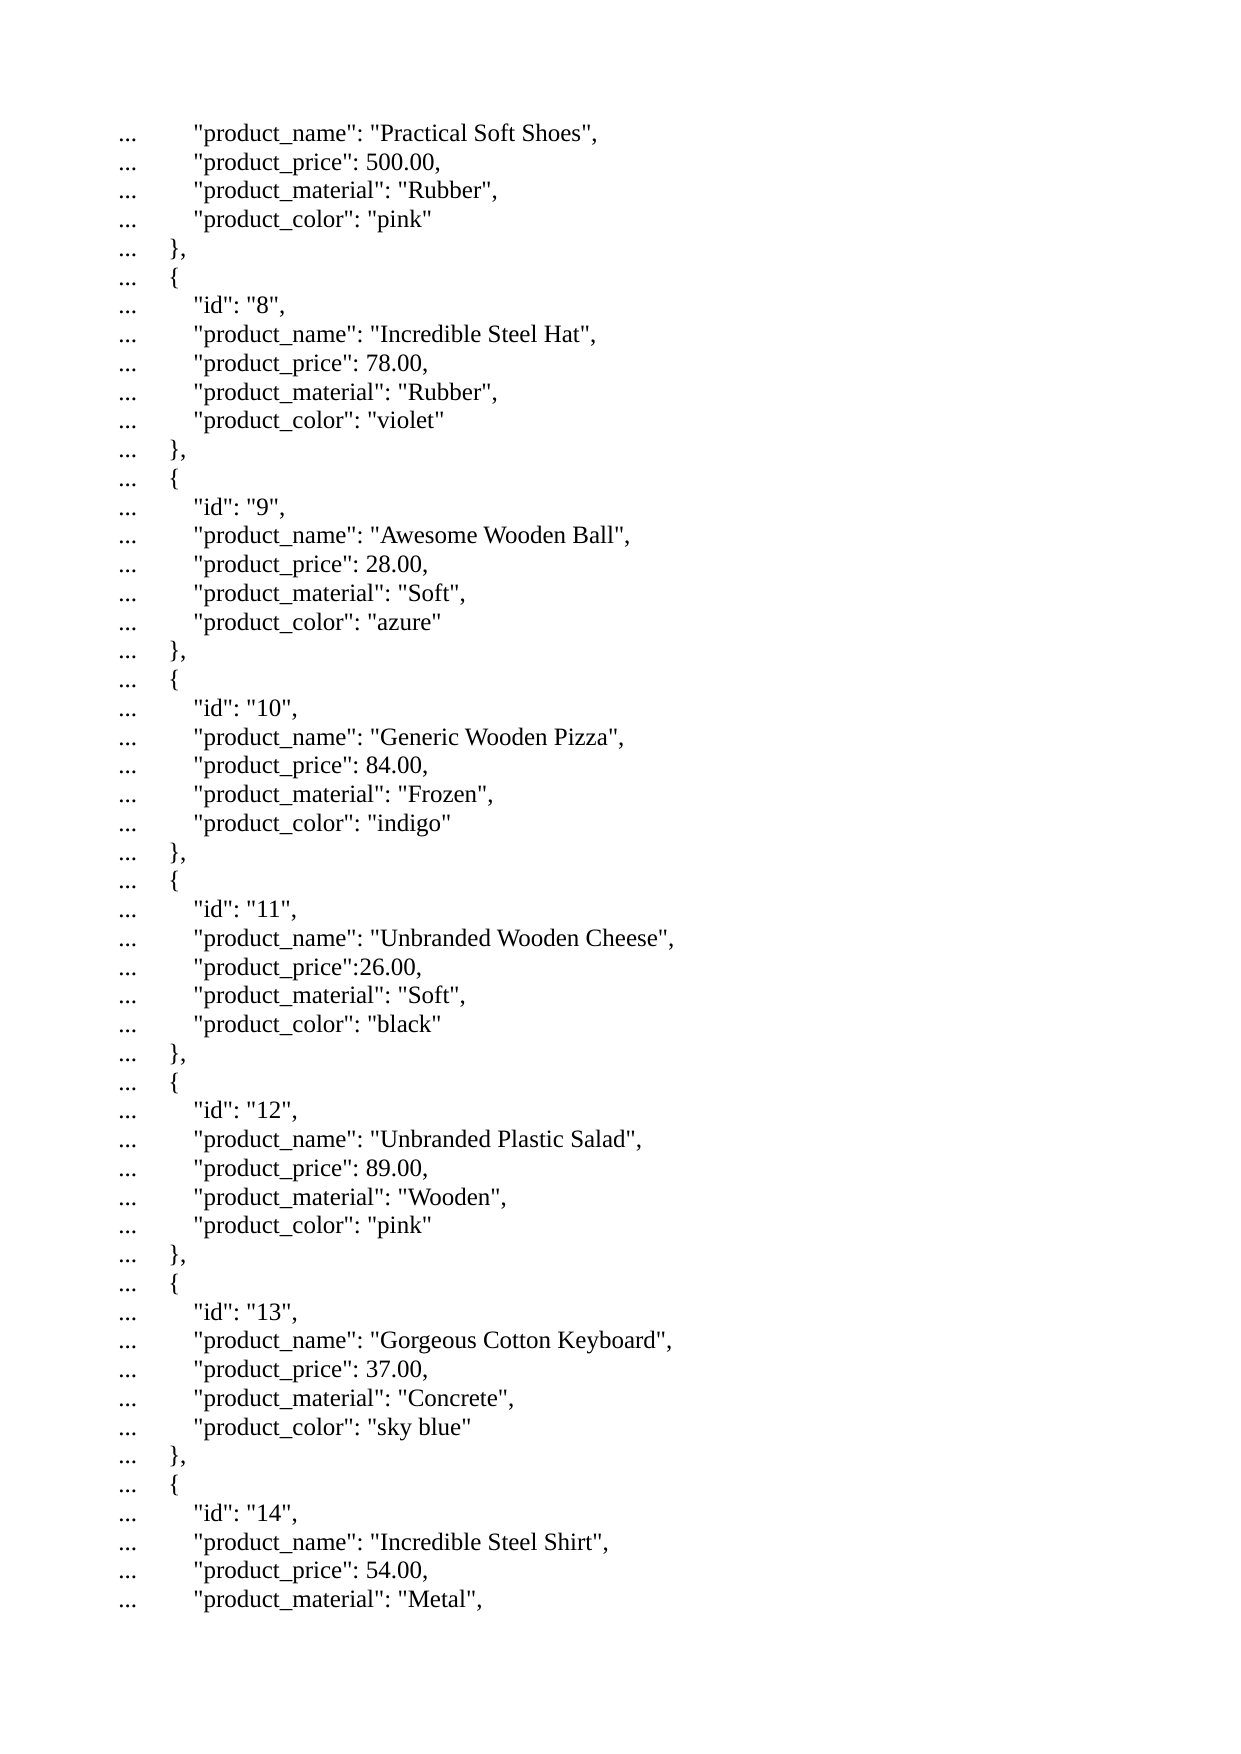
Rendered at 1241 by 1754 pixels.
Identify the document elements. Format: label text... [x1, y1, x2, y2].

text ... }, [118, 837, 1122, 866]
text ... "product_material": "Soft", [118, 578, 1122, 607]
text ... "product_color": "indigo" [118, 808, 1122, 837]
text ... { [118, 1067, 1122, 1096]
text ... "product_name": "Incredible Steel Shirt", [118, 1527, 1122, 1556]
text ... "product_material": "Metal", [118, 1584, 1122, 1613]
text ... "product_material": "Wooden", [118, 1182, 1122, 1211]
text ... "product_name": "Unbranded Wooden Cheese", [118, 923, 1122, 952]
text ... "product_color": "black" [118, 1009, 1122, 1038]
text ... }, [118, 1239, 1122, 1268]
text ... "id": "13", [118, 1297, 1122, 1326]
text ... { [118, 1268, 1122, 1297]
text ... "product_material": "Frozen", [118, 779, 1122, 808]
text ... "product_name": "Gorgeous Cotton Keyboard", [118, 1326, 1122, 1354]
text ... { [118, 262, 1122, 291]
text ... { [118, 1469, 1122, 1498]
text ... "product_color": "violet" [118, 406, 1122, 434]
text ... "product_name": "Generic Wooden Pizza", [118, 722, 1122, 751]
text ... "product_name": "Practical Soft Shoes", [118, 118, 1122, 147]
text ... "product_color": "pink" [118, 204, 1122, 233]
text ... "id": "10", [118, 693, 1122, 722]
text ... "id": "8", [118, 291, 1122, 319]
text ... "product_color": "sky blue" [118, 1412, 1122, 1441]
text ... "product_name": "Incredible Steel Hat", [118, 319, 1122, 348]
text ... }, [118, 1441, 1122, 1469]
text ... "product_price":26.00, [118, 952, 1122, 981]
text ... "product_material": "Rubber", [118, 176, 1122, 204]
text ... }, [118, 1038, 1122, 1067]
text ... "id": "12", [118, 1096, 1122, 1124]
text ... }, [118, 233, 1122, 262]
text ... "product_price": 28.00, [118, 549, 1122, 578]
text ... }, [118, 434, 1122, 463]
text ... "product_price": 84.00, [118, 751, 1122, 779]
text ... "product_price": 78.00, [118, 348, 1122, 377]
text ... "product_price": 37.00, [118, 1354, 1122, 1383]
text ... "product_material": "Rubber", [118, 377, 1122, 406]
text ... { [118, 664, 1122, 693]
text ... "product_material": "Concrete", [118, 1383, 1122, 1412]
text ... "product_price": 54.00, [118, 1556, 1122, 1584]
text ... { [118, 866, 1122, 894]
text ... "id": "9", [118, 492, 1122, 521]
text ... }, [118, 636, 1122, 664]
text ... "id": "11", [118, 894, 1122, 923]
text ... { [118, 463, 1122, 492]
text ... "id": "14", [118, 1498, 1122, 1527]
text ... "product_price": 89.00, [118, 1153, 1122, 1182]
text ... "product_color": "pink" [118, 1211, 1122, 1239]
text ... "product_name": "Unbranded Plastic Salad", [118, 1124, 1122, 1153]
text ... "product_material": "Soft", [118, 981, 1122, 1009]
text ... "product_color": "azure" [118, 607, 1122, 636]
text ... "product_price": 500.00, [118, 147, 1122, 176]
text ... "product_name": "Awesome Wooden Ball", [118, 521, 1122, 549]
